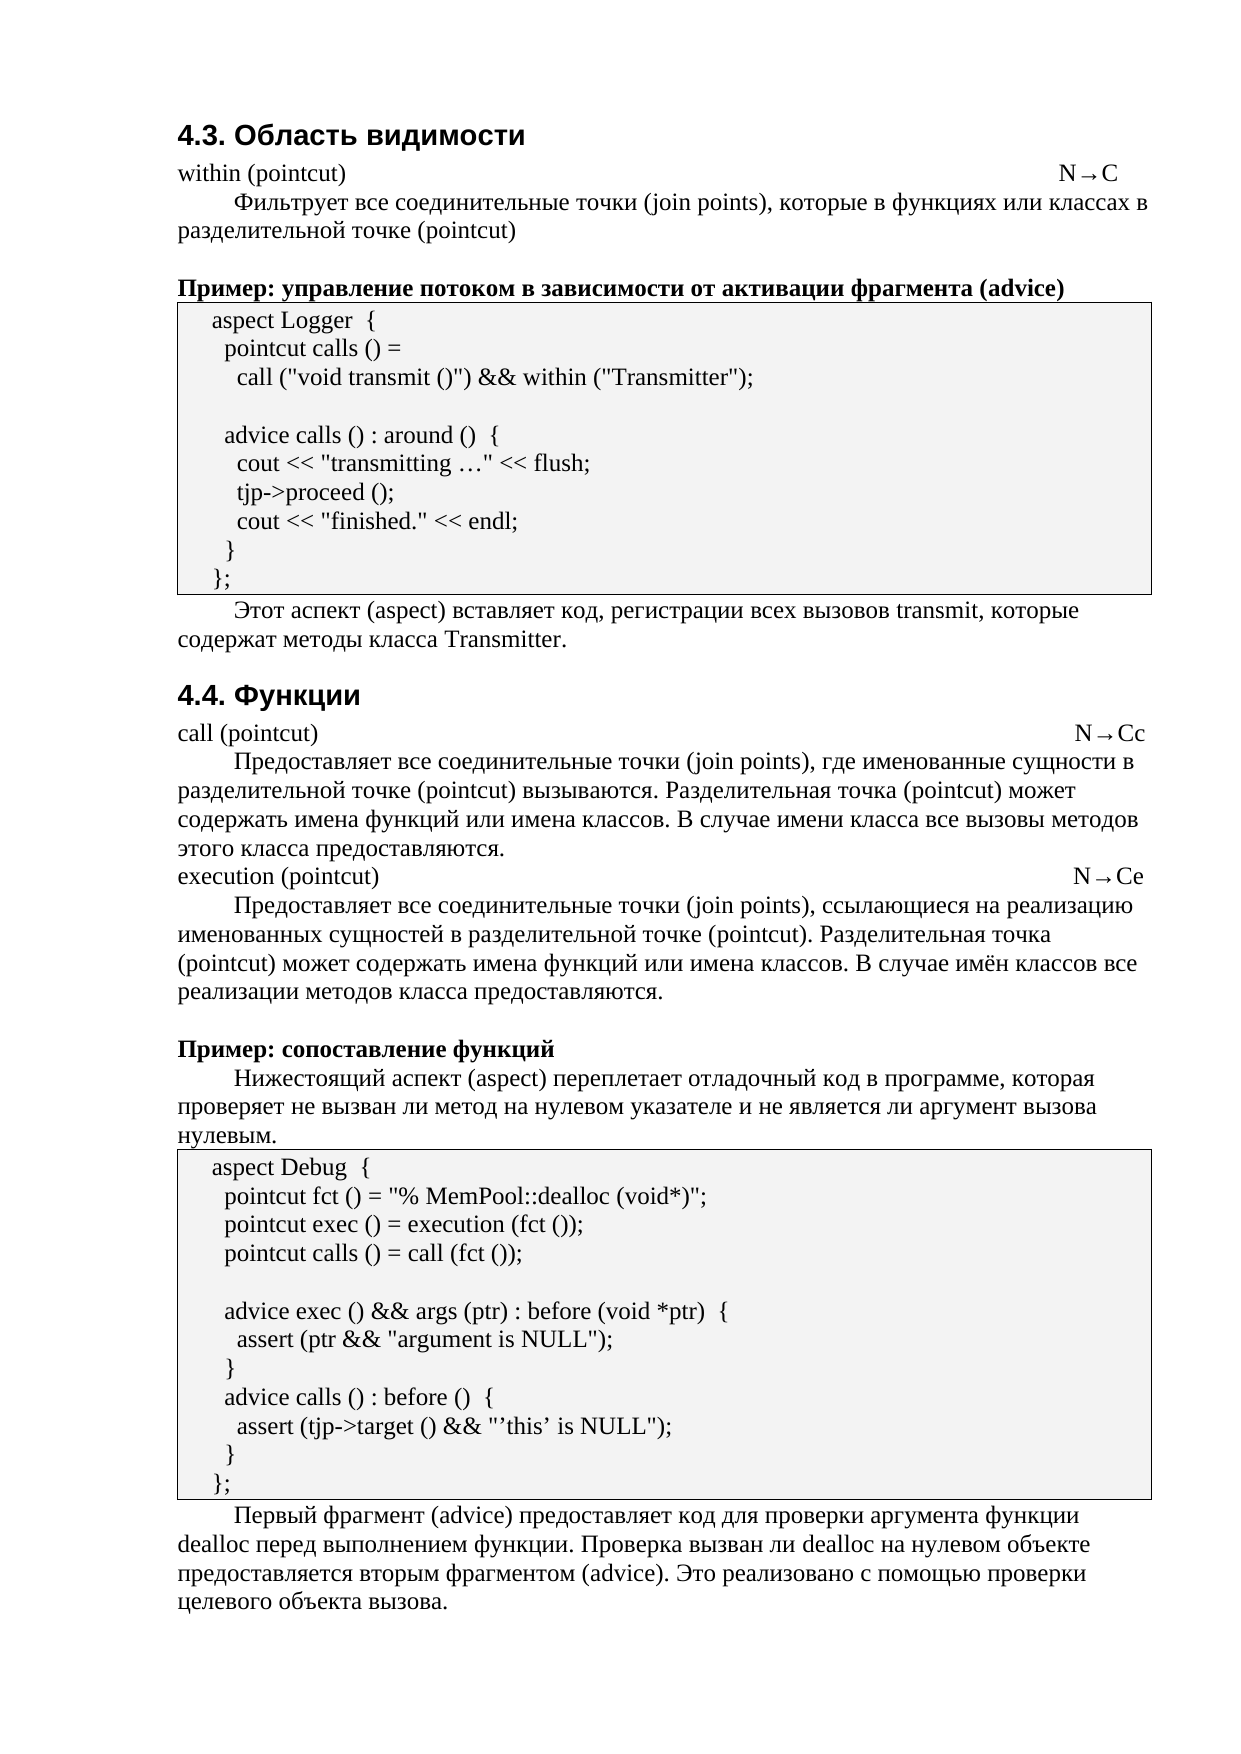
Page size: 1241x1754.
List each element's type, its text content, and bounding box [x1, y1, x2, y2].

text Этот аспект (aspect) вставляет код, регистрации всех вызовов transmit, которые содержат методы класса Transmitter. [177, 595, 1152, 653]
text tjp->proceed (); [178, 474, 1151, 503]
text pointcut fct () = "% MemPool::dealloc (void*)"; [178, 1178, 1151, 1206]
text cout << "transmitting …" << flush; [178, 445, 1151, 474]
text call (pointcut) N→Cc [177, 718, 1152, 746]
text advice calls () : around () { [178, 417, 1151, 445]
text } [178, 1436, 1151, 1465]
text Фильтрует все соединительные точки (join points), которые в функциях или классах в разделительной точке (pointcut) [177, 187, 1152, 244]
text Предоставляет все соединительные точки (join points), ссылающиеся на реализацию именованных сущностей в разделительной точке (pointcut). Разделительная точка (pointcut) может содержать имена функций или имена классов. В случае имён классов все реализации методов класса предоставляются. [177, 890, 1152, 1005]
text pointcut calls () = [178, 330, 1151, 359]
text Пример: сопоставление функций [177, 1034, 1152, 1063]
text } [178, 1350, 1151, 1379]
text pointcut exec () = execution (fct ()); [178, 1206, 1151, 1235]
text call ("void transmit ()") && within ("Transmitter"); [178, 359, 1151, 388]
text Предоставляет все соединительные точки (join points), где именованные сущности в разделительной точке (pointcut) вызываются. Разделительная точка (pointcut) может содержать имена функций или имена классов. В случае имени класса все вызовы методов этого класса предоставляются. [177, 746, 1152, 861]
text advice exec () && args (ptr) : before (void *ptr) { [178, 1293, 1151, 1321]
text execution (pointcut) N→Ce [177, 861, 1152, 890]
text assert (tjp->target () && "’this’ is NULL"); [178, 1408, 1151, 1436]
text Первый фрагмент (advice) предоставляет код для проверки аргумента функции dealloc перед выполнением функции. Проверка вызван ли dealloc на нулевом объекте предоставляется вторым фрагментом (advice). Это реализовано с помощью проверки целевого объекта вызова. [177, 1500, 1152, 1615]
text Пример: управление потоком в зависимости от активации фрагмента (advice) [177, 273, 1152, 302]
text Нижестоящий аспект (aspect) переплетает отладочный код в программе, которая проверяет не вызван ли метод на нулевом указателе и не является ли аргумент вызова нулевым. [177, 1063, 1152, 1149]
text }; [178, 1465, 1151, 1499]
text cout << "finished." << endl; [178, 503, 1151, 532]
text aspect Debug { [178, 1150, 1151, 1178]
text pointcut calls () = call (fct ()); [178, 1235, 1151, 1264]
text }; [178, 560, 1151, 594]
text aspect Logger { [178, 303, 1151, 330]
text within (pointcut) N→C [177, 158, 1152, 187]
text assert (ptr && "argument is NULL"); [178, 1321, 1151, 1350]
text } [178, 532, 1151, 560]
subtitle 4.3. Область видимости [177, 118, 1152, 152]
subtitle 4.4. Функции [177, 678, 1152, 711]
text advice calls () : before () { [178, 1379, 1151, 1408]
